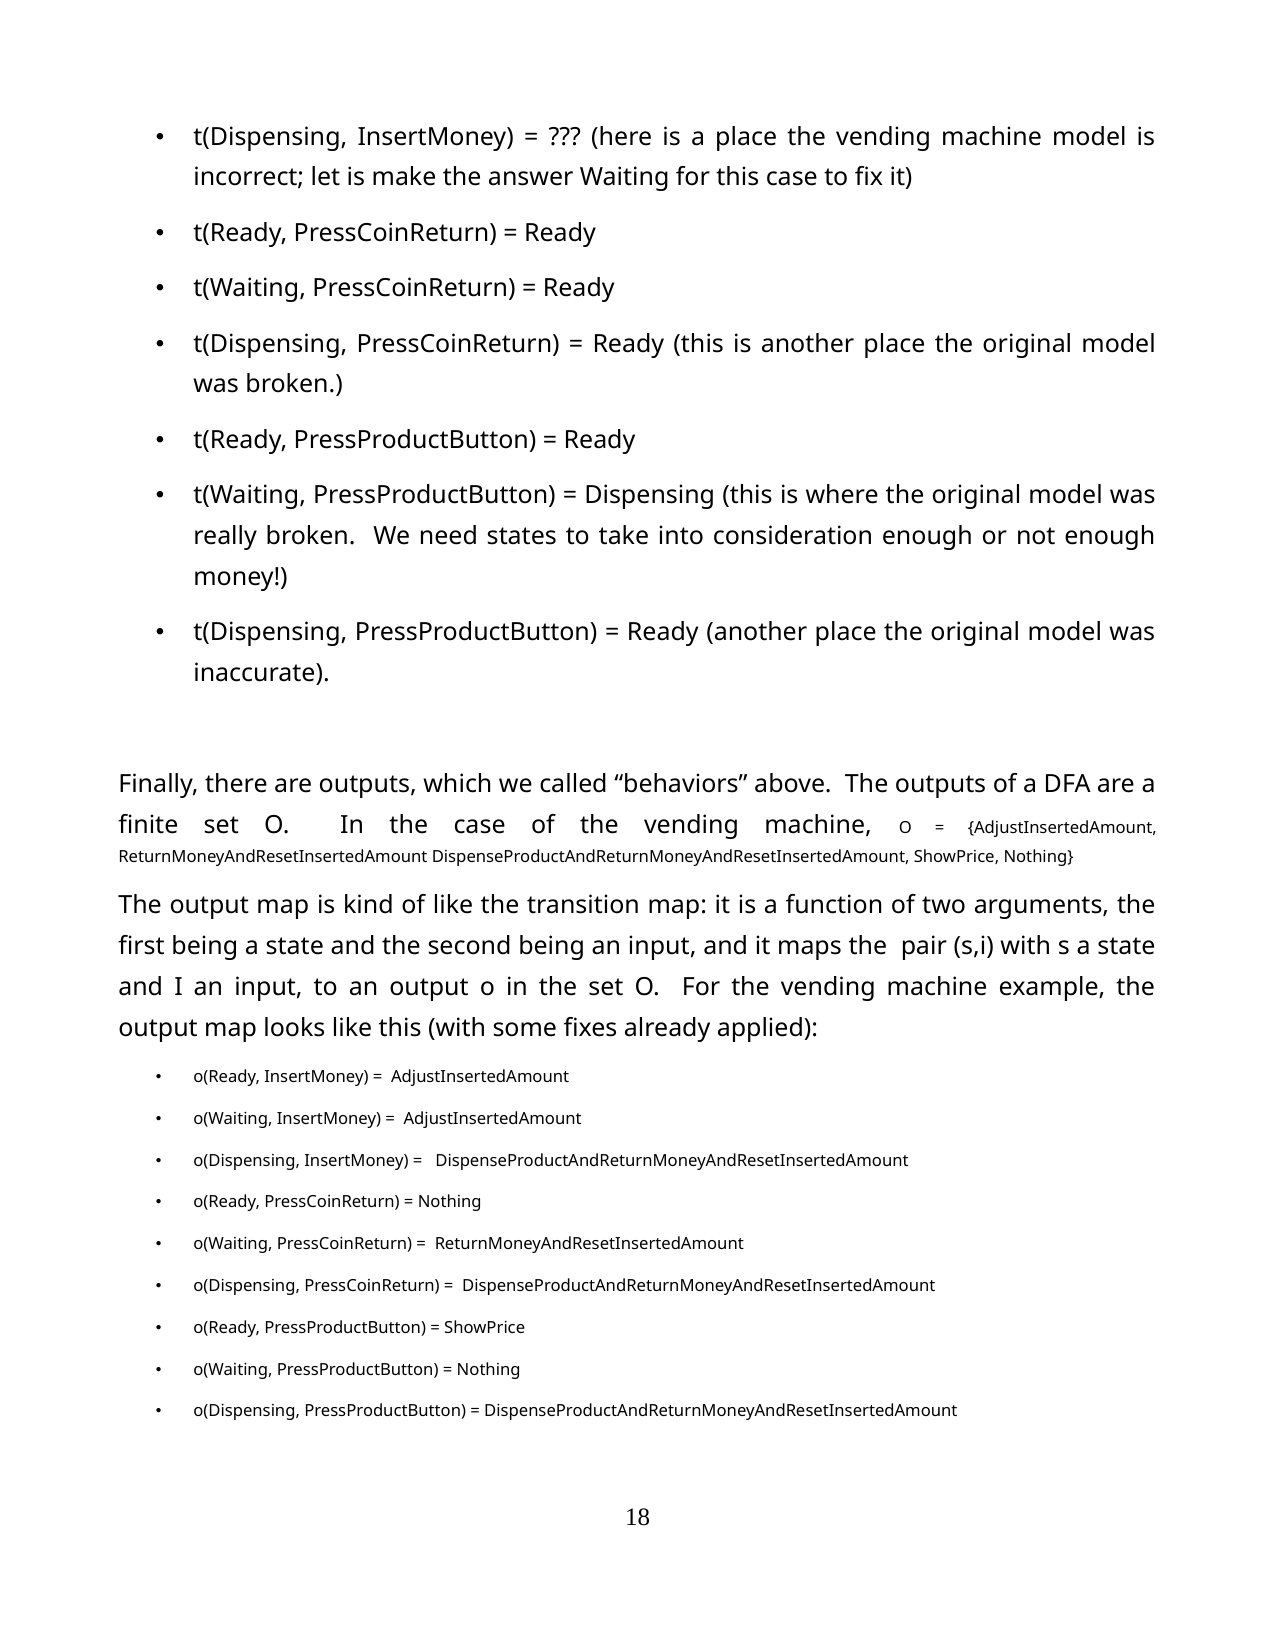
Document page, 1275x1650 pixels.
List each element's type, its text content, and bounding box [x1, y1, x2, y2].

text The output map is kind of like the transition map: it is a function of two arguments, the first being a state and the second being an input, and it maps the pair (s,i) with s a state and I an input, to an output o in the set O. For the vending machine example, the output map looks like this (with some fixes already applied): [118, 887, 1157, 1043]
list t(Dispensing, PressCoinReturn) = Ready (this is another place the original model was broken.) [156, 325, 1157, 400]
list o(Dispensing, InsertMoney) = DispenseProductAndReturnMoneyAndResetInsertedAmount [156, 1148, 1157, 1171]
list o(Dispensing, PressProductButton) = DispenseProductAndReturnMoneyAndResetInsertedAmount [156, 1399, 1157, 1422]
list o(Waiting, PressCoinReturn) = ReturnMoneyAndResetInsertedAmount [156, 1232, 1157, 1254]
list t(Waiting, PressCoinReturn) = Ready [156, 270, 1157, 304]
list o(Ready, PressCoinReturn) = Nothing [156, 1190, 1157, 1213]
list o(Waiting, PressProductButton) = Nothing [156, 1357, 1157, 1380]
list t(Dispensing, InsertMoney) = ??? (here is a place the vending machine model is incorrect; let is make the answer Waiting for this case to fix it) [156, 118, 1157, 193]
list t(Ready, PressCoinReturn) = Ready [156, 214, 1157, 248]
list o(Waiting, InsertMoney) = AdjustInsertedAmount [156, 1106, 1157, 1129]
list t(Waiting, PressProductButton) = Dispensing (this is where the original model was really broken. We need states to take into consideration enough or not enough money!) [156, 477, 1157, 593]
list t(Dispensing, PressProductButton) = Ready (another place the original model was inaccurate). [156, 614, 1157, 689]
text Finally, there are outputs, which we called “behaviors” above. The outputs of a DFA are a finite set O. In the case of the vending machine, O = {AdjustInsertedAmount, ReturnMoneyAndResetInsertedAmount DispenseProductAndReturnMoneyAndResetInsertedAmount, ShowPrice, Nothing} [118, 766, 1157, 868]
list o(Ready, PressProductButton) = ShowPrice [156, 1315, 1157, 1338]
list o(Dispensing, PressCoinReturn) = DispenseProductAndReturnMoneyAndResetInsertedAmount [156, 1273, 1157, 1296]
list t(Ready, PressProductButton) = Ready [156, 421, 1157, 456]
list o(Ready, InsertMoney) = AdjustInsertedAmount [156, 1065, 1157, 1087]
